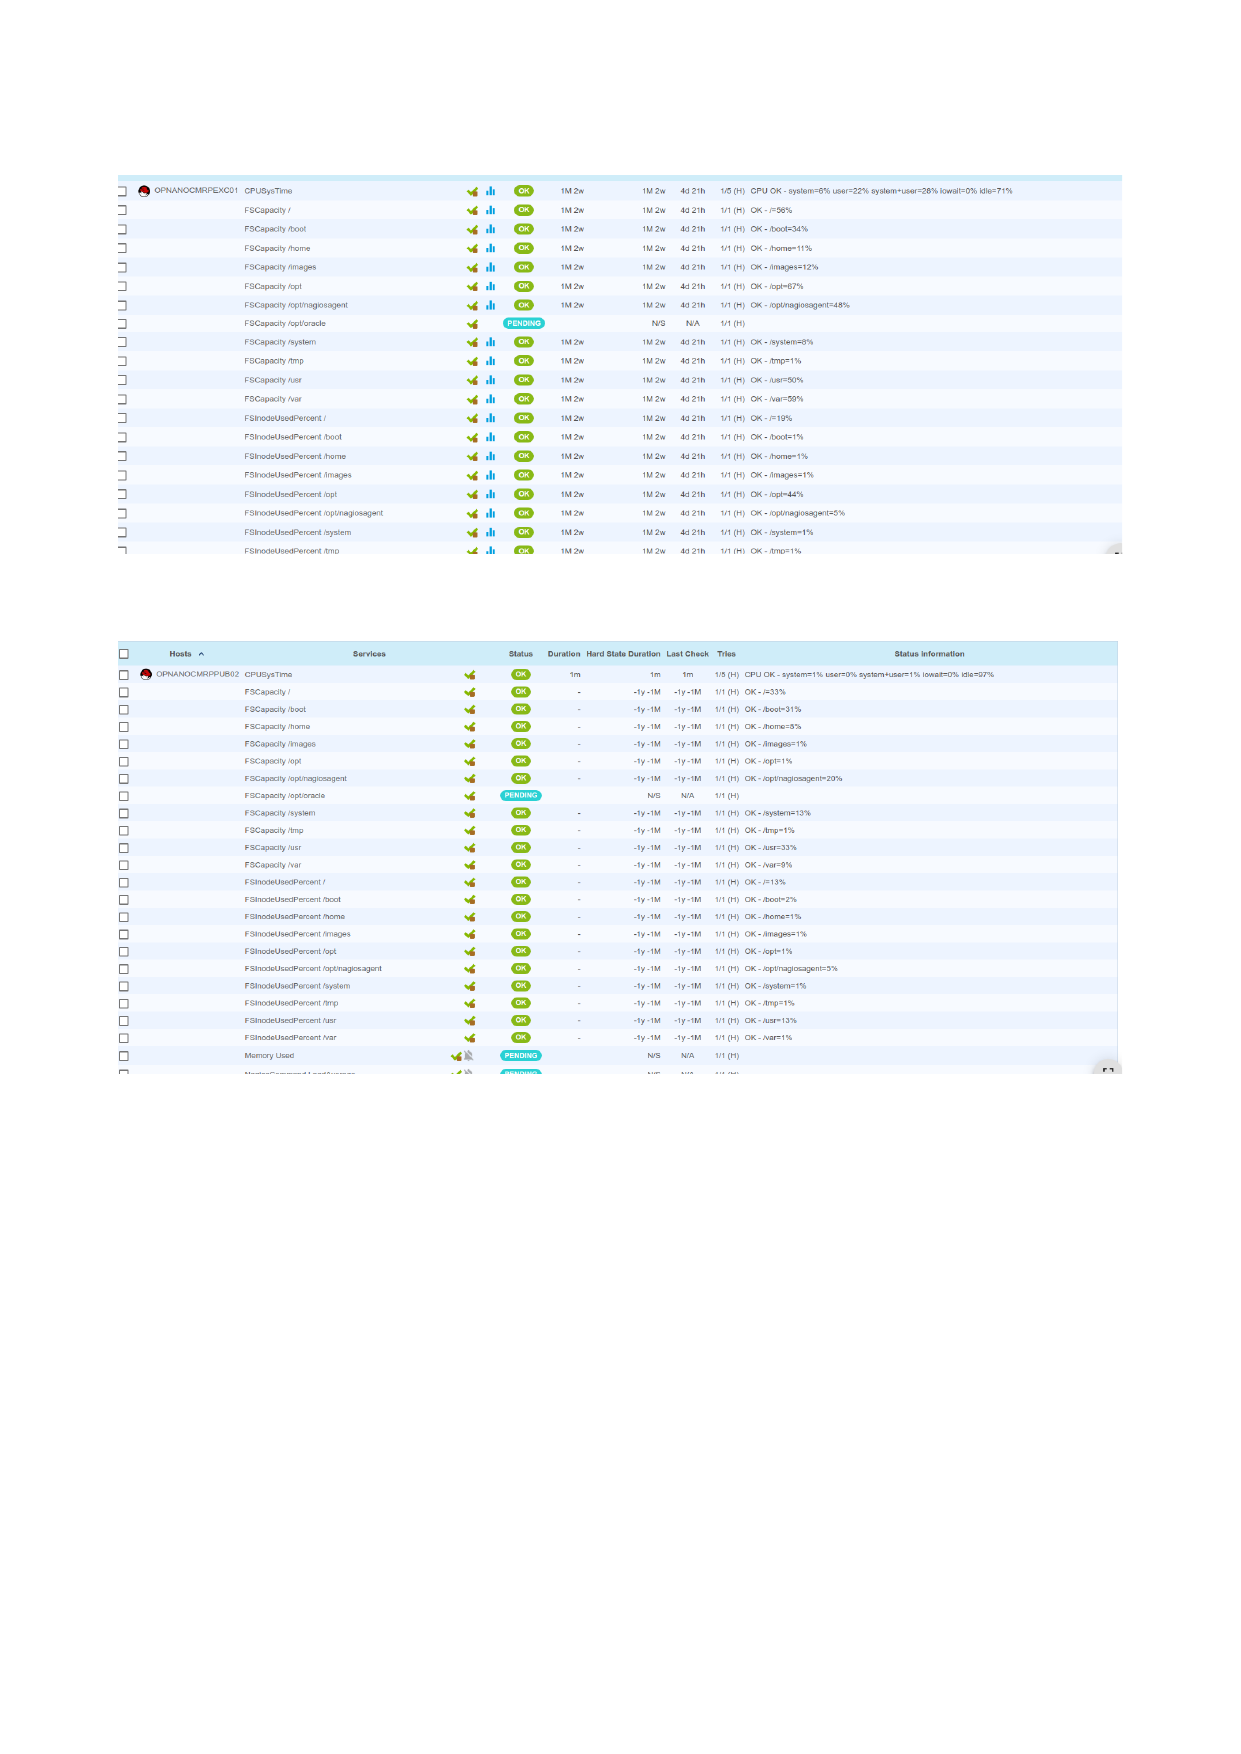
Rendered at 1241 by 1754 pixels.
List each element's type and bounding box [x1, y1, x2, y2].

picture [118, 175, 1123, 554]
picture [118, 640, 1123, 1074]
